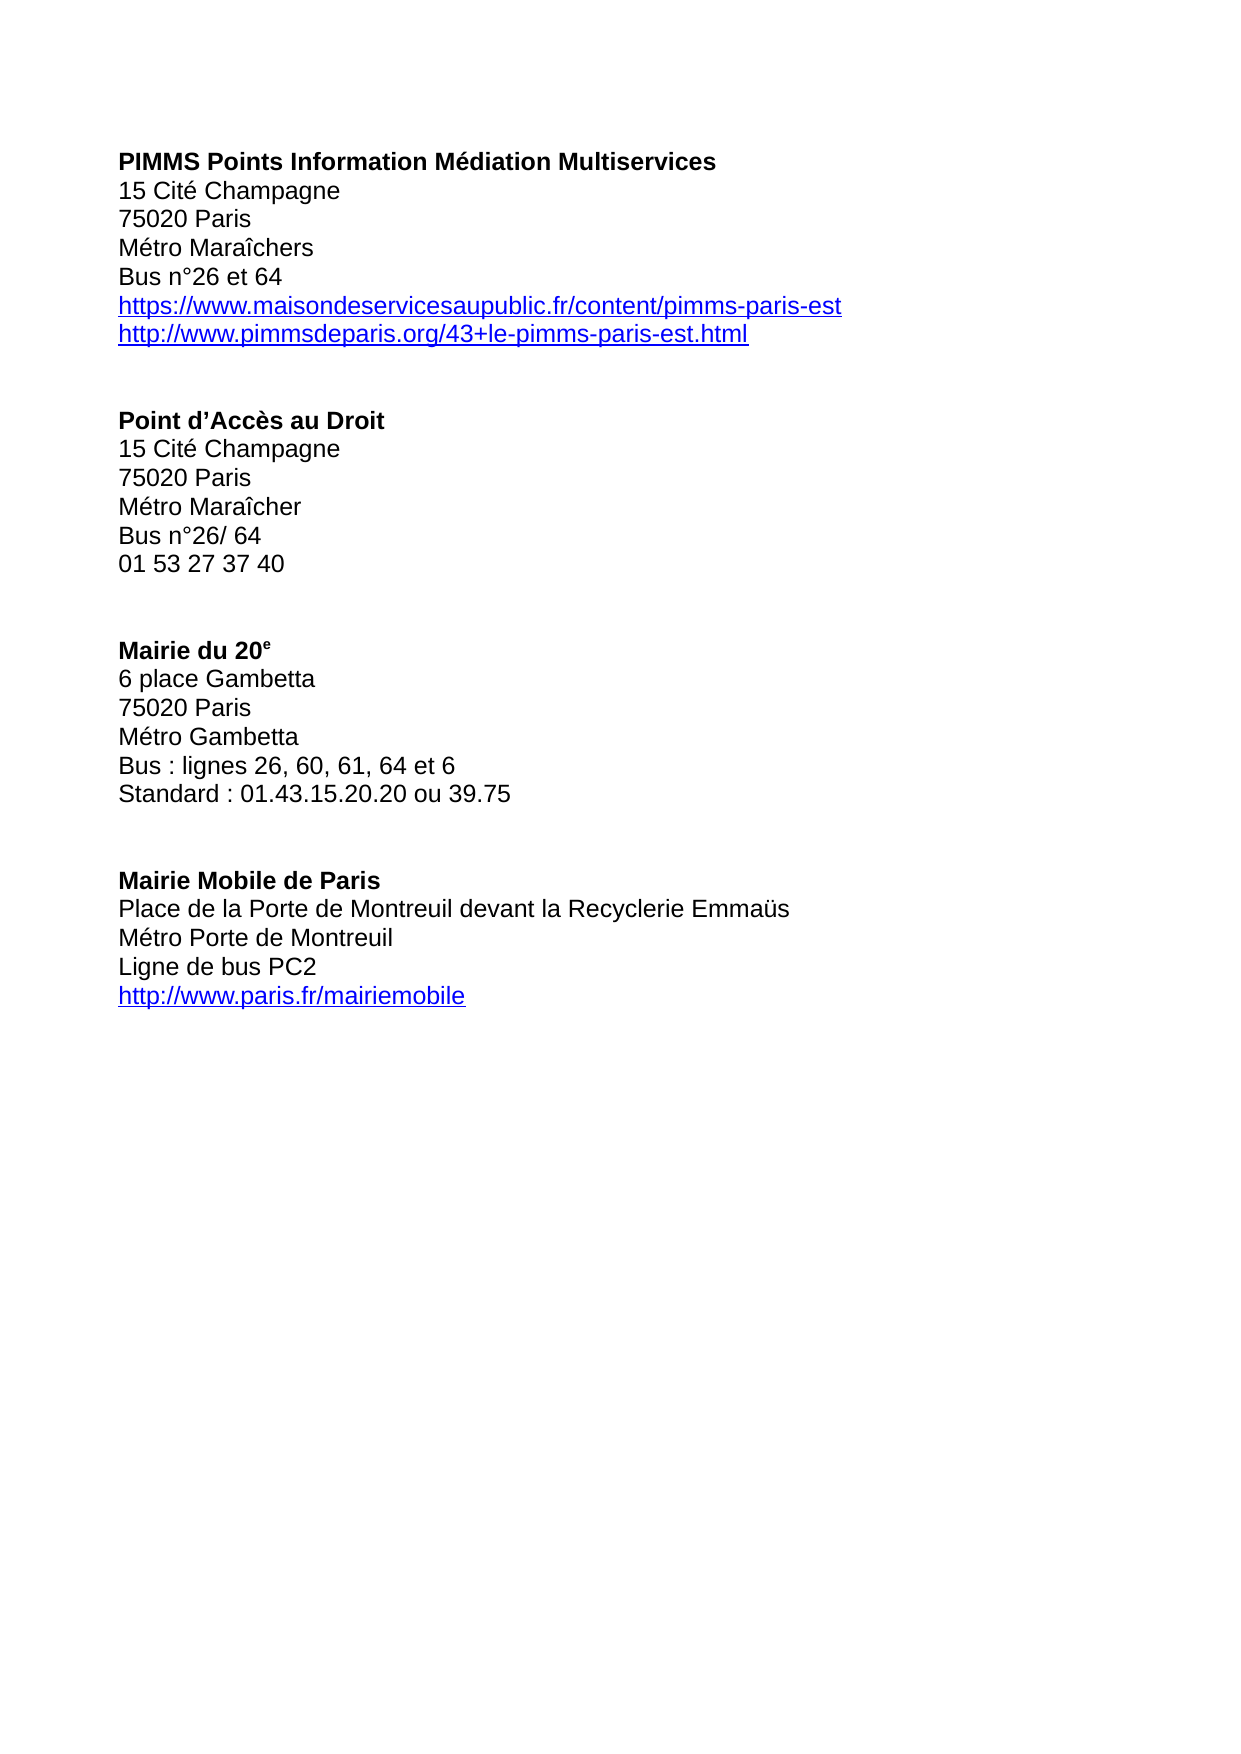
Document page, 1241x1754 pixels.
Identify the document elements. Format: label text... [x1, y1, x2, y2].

text Bus n°26/ 64 [118, 521, 1122, 549]
text Place de la Porte de Montreuil devant la Recyclerie Emmaüs [118, 894, 1122, 923]
text Métro Maraîcher [118, 492, 1122, 521]
text Point d’Accès au Droit [118, 406, 1122, 434]
text Mairie Mobile de Paris [118, 866, 1122, 894]
text Métro Gambetta [118, 722, 1122, 751]
text 6 place Gambetta [118, 664, 1122, 693]
text Ligne de bus PC2 [118, 952, 1122, 981]
text Mairie du 20e [118, 636, 1122, 664]
text Métro Porte de Montreuil [118, 923, 1122, 952]
text 75020 Paris [118, 204, 1122, 233]
text http://www.paris.fr/mairiemobile [118, 981, 1122, 1009]
text Bus : lignes 26, 60, 61, 64 et 6 [118, 751, 1122, 779]
text 75020 Paris [118, 693, 1122, 722]
text Standard : 01.43.15.20.20 ou 39.75 [118, 779, 1122, 808]
text PIMMS Points Information Médiation Multiservices [118, 147, 1122, 176]
text 15 Cité Champagne [118, 434, 1122, 463]
text Métro Maraîchers [118, 233, 1122, 262]
text 01 53 27 37 40 [118, 549, 1122, 578]
text http://www.pimmsdeparis.org/43+le-pimms-paris-est.html [118, 319, 1122, 348]
text Bus n°26 et 64 [118, 262, 1122, 291]
text 15 Cité Champagne [118, 176, 1122, 204]
text https://www.maisondeservicesaupublic.fr/content/pimms-paris-est [118, 291, 1122, 319]
text 75020 Paris [118, 463, 1122, 492]
